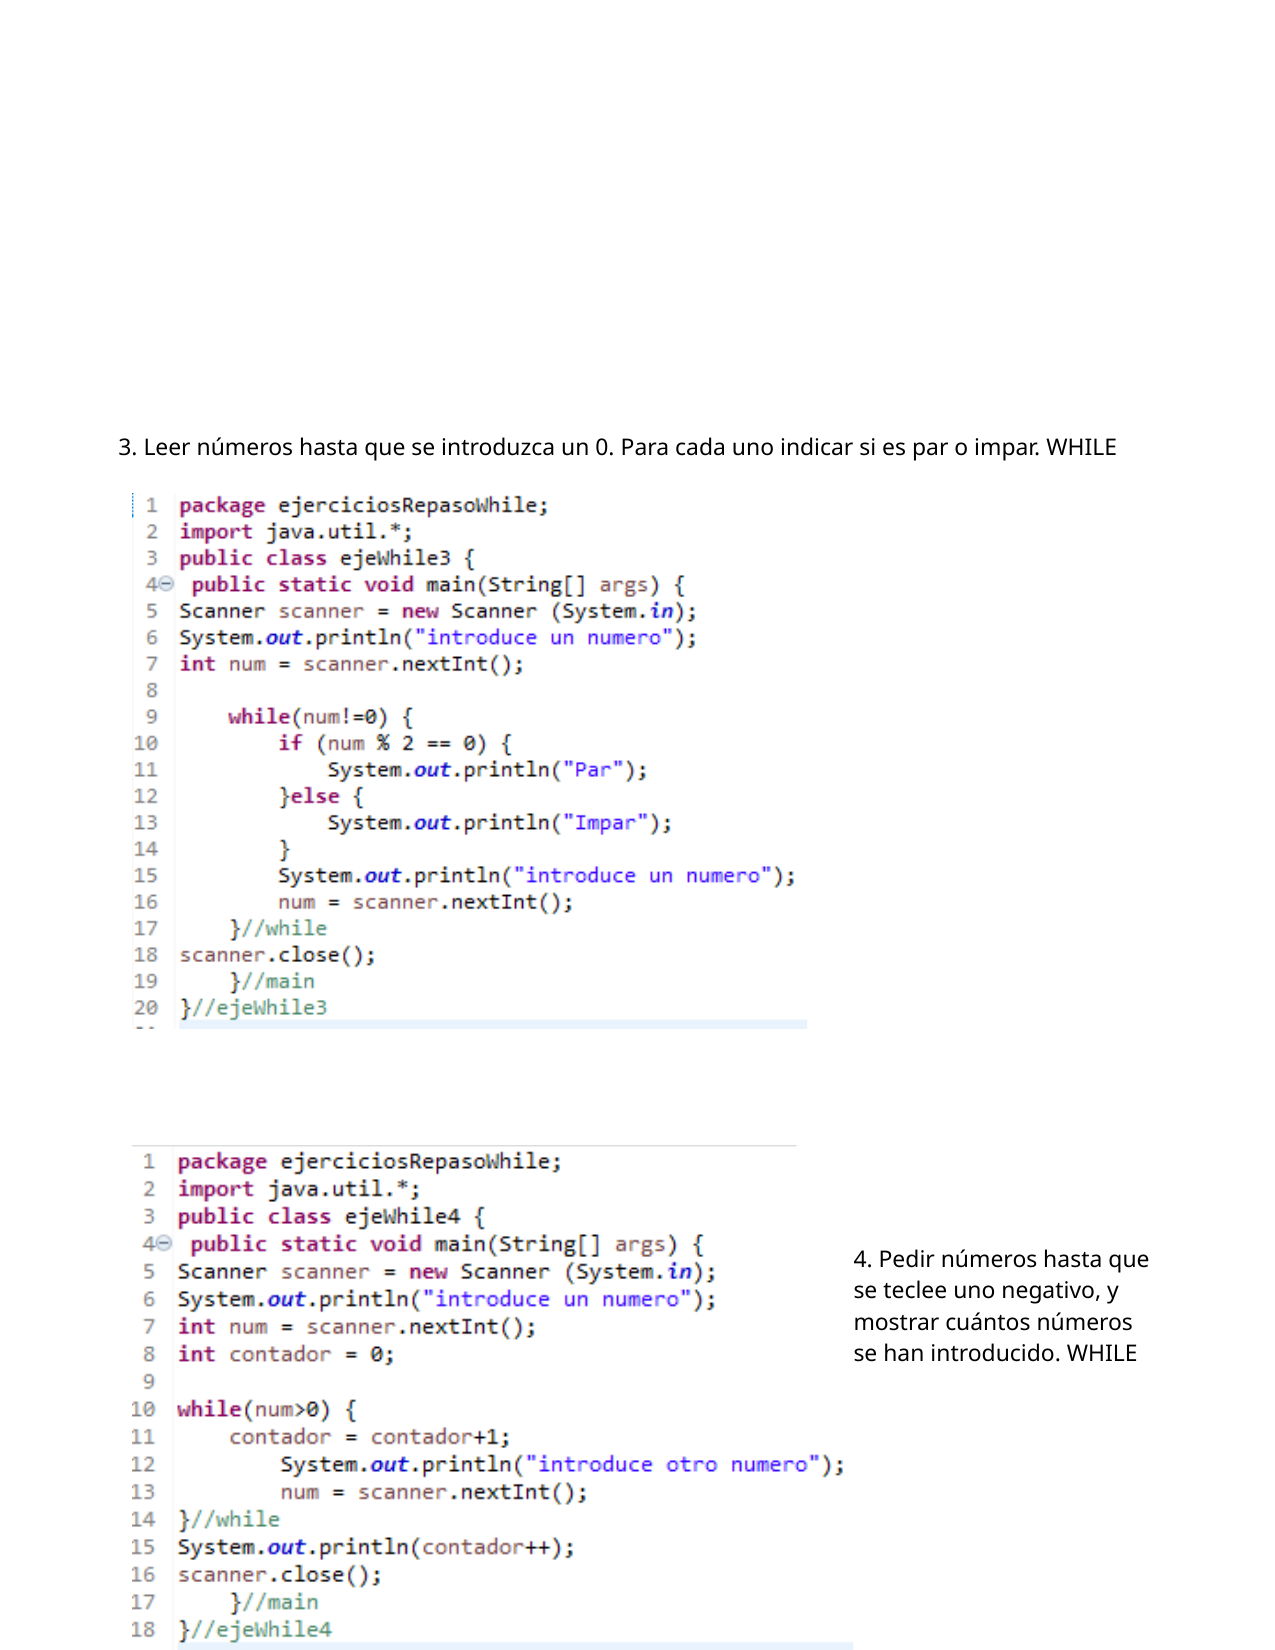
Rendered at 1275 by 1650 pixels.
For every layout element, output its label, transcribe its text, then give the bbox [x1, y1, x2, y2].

picture [132, 493, 808, 1029]
text 3. Leer números hasta que se introduzca un 0. Para cada uno indicar si es par o impar. WHILE [118, 431, 1157, 462]
text 4. Pedir números hasta que se teclee uno negativo, y mostrar cuántos números se han introducido. WHILE [854, 1243, 1157, 1368]
picture [132, 1145, 854, 1650]
